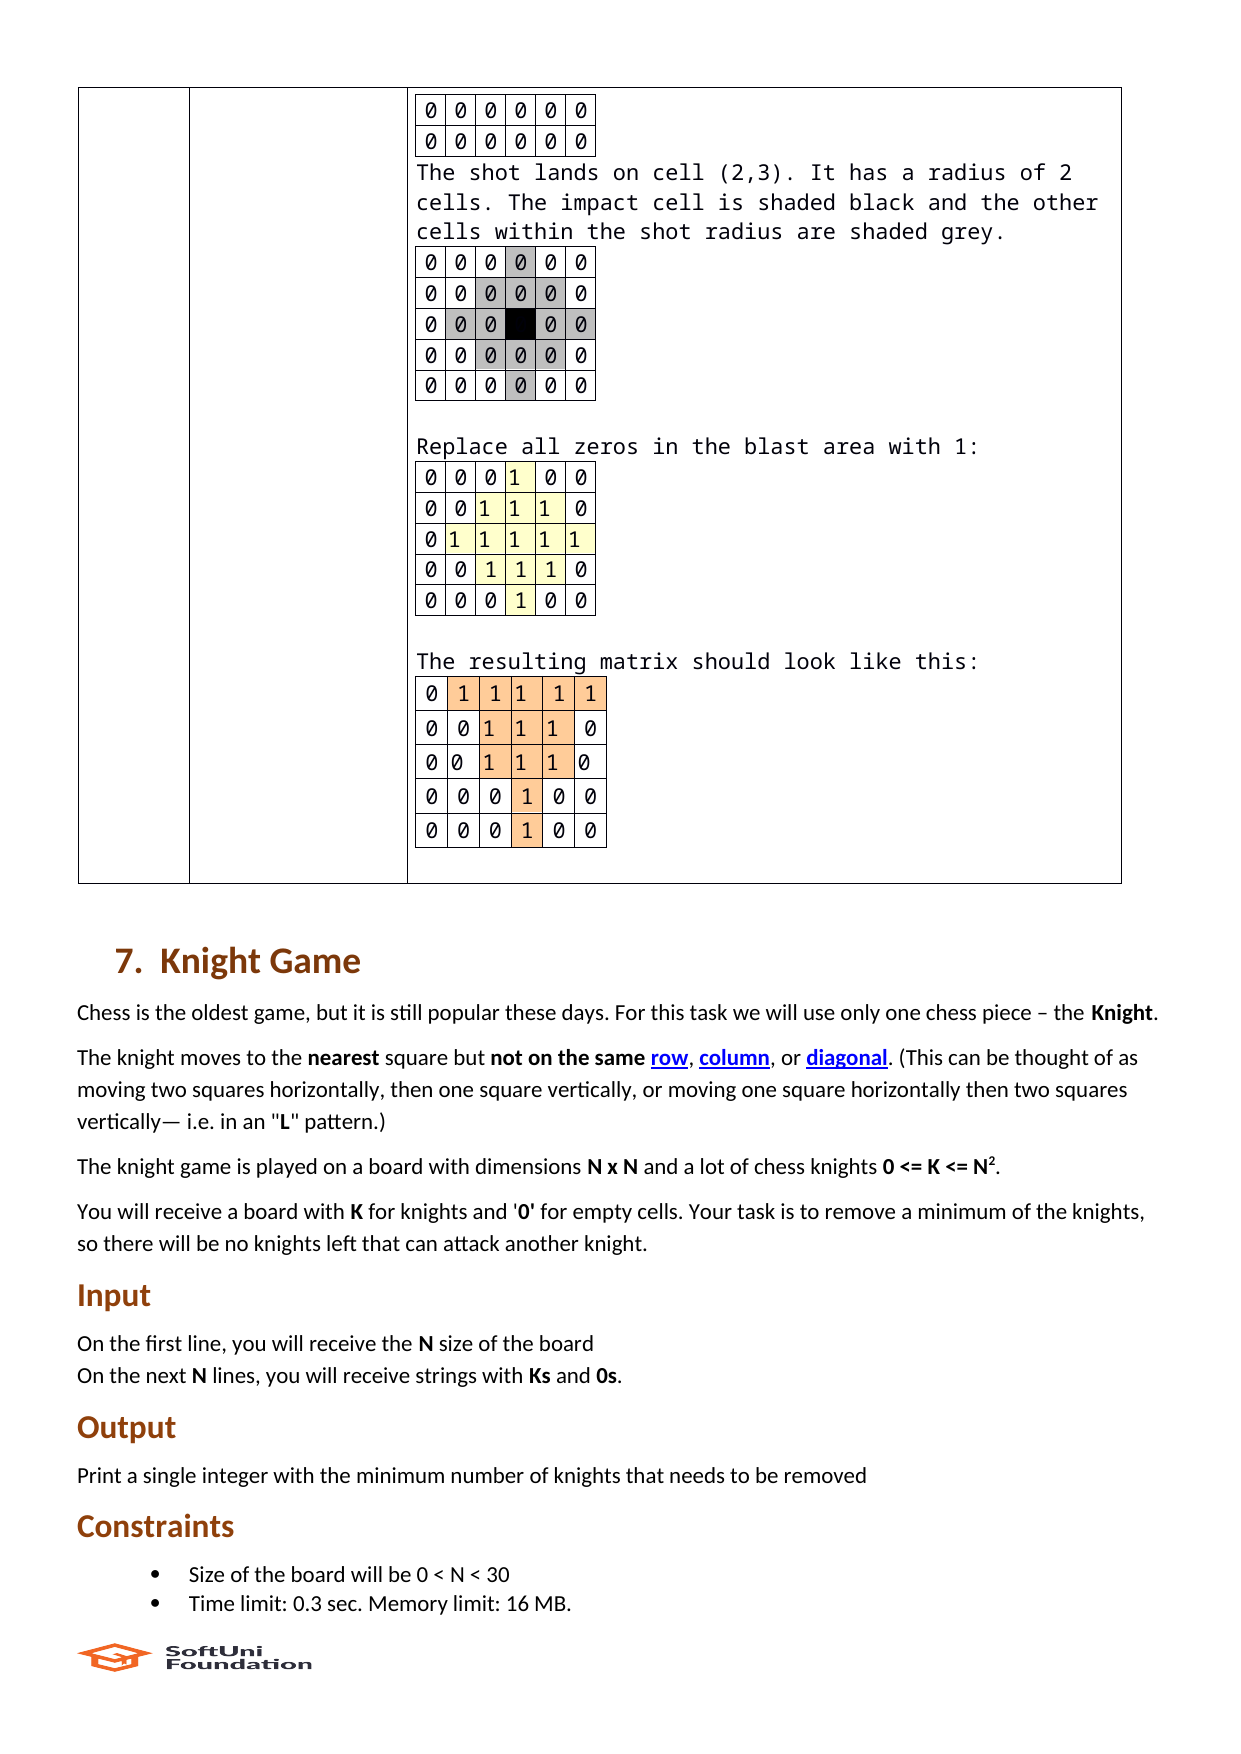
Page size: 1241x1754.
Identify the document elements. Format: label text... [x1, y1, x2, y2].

table_cell 0 [506, 340, 535, 369]
table_cell 0 [448, 711, 479, 744]
table_cell 0 [446, 493, 475, 523]
table_cell 1 [512, 745, 542, 778]
table_header 0 [416, 677, 447, 710]
table_cell 0 [416, 711, 447, 744]
table_cell 0 [476, 126, 505, 156]
table_cell 0 [416, 340, 445, 369]
table_header 1 [448, 677, 479, 710]
table_cell 0 [566, 371, 595, 400]
table_cell 0 [476, 585, 505, 615]
table_cell 0 [446, 371, 475, 400]
table_cell 0 [448, 745, 479, 778]
table_cell 0 [476, 340, 505, 369]
text Chess is the oldest game, but it is still popular these days. For this task we will use only one chess piece – the Knight. [77, 998, 1163, 1026]
table_cell 0 [536, 340, 565, 369]
table_cell [190, 88, 407, 883]
table_cell 1 [536, 555, 565, 584]
table_cell 1 [512, 711, 542, 744]
text The knight game is played on a board with dimensions N x N and a lot of chess knights 0 <= K <= N2. [77, 1152, 1163, 1180]
list Time limit: 0.3 sec. Memory limit: 16 MB. [151, 1589, 1163, 1617]
table_header 0 [416, 247, 445, 277]
table_cell 0 [416, 309, 445, 339]
table_cell 0 [543, 814, 574, 847]
table_cell 1 [476, 493, 505, 523]
table_cell 1 [506, 524, 535, 553]
table_cell 0 [446, 278, 475, 308]
table_cell 0 [543, 779, 574, 812]
table_header 1 [575, 677, 606, 710]
table_header 0 [566, 462, 595, 492]
table_cell 1 [506, 493, 535, 523]
table_header 0 [476, 462, 505, 492]
table_cell 0 [536, 95, 565, 125]
table_cell 1 [480, 745, 511, 778]
table_cell 0 [536, 278, 565, 308]
subtitle Constraints [77, 1506, 1163, 1546]
list Size of the board will be 0 < N < 30 [151, 1561, 1163, 1589]
table_cell 0 [536, 309, 565, 339]
table_cell 0 [575, 745, 606, 778]
table_cell 0 [446, 340, 475, 369]
picture [76, 1643, 312, 1672]
table_cell 0 [480, 814, 511, 847]
table_cell 0 [536, 585, 565, 615]
text The knight moves to the nearest square but not on the same row, column, or diagonal. (This can be thought of as moving two squares horizontally, then one square vertically, or moving one square horizontally then two squares vertically— i.e. in an "L" pattern.) [77, 1043, 1163, 1136]
table_cell 0 [446, 95, 475, 125]
table_cell 0 [416, 524, 445, 553]
table_cell 0 [476, 309, 505, 339]
table_cell 0 [506, 126, 535, 156]
table_cell 1 [512, 814, 542, 847]
table_cell 0 [416, 814, 447, 847]
table_cell 0 [566, 126, 595, 156]
subtitle Input [77, 1274, 1163, 1314]
table_cell 0 [506, 278, 535, 308]
table_cell 0 [506, 309, 535, 339]
table_cell 1 [566, 524, 595, 553]
table_cell 0 [416, 278, 445, 308]
table_cell 0 [416, 555, 445, 584]
table_cell 0 [416, 779, 447, 812]
text On the next N lines, you will receive strings with Ks and 0s. [77, 1361, 1163, 1389]
table_cell 0 [566, 555, 595, 584]
subtitle Knight Game [114, 937, 1163, 983]
table_cell The shot lands on cell (2,3). It has a radius of 2 cells. The impact cell is shaded black and the other cells within the shot radius are shaded grey. Replace all zeros in the blast area with 1: The resulting matrix should look like this: [408, 88, 1121, 883]
table_cell 0 [416, 95, 445, 125]
table_header 0 [536, 247, 565, 277]
table_cell 0 [448, 814, 479, 847]
table_cell 0 [566, 340, 595, 369]
table_cell 1 [480, 711, 511, 744]
table_cell 0 [416, 493, 445, 523]
table_cell 0 [566, 278, 595, 308]
table_cell 1 [543, 745, 574, 778]
table_cell 0 [446, 309, 475, 339]
subtitle Output [77, 1406, 1163, 1446]
table_cell 0 [566, 309, 595, 339]
table_cell 0 [575, 814, 606, 847]
table_cell [79, 88, 189, 883]
table_cell 0 [536, 126, 565, 156]
table_header 0 [416, 462, 445, 492]
table_header 0 [566, 247, 595, 277]
table_cell 0 [575, 779, 606, 812]
table_cell 0 [446, 555, 475, 584]
table_header 1 [480, 677, 511, 710]
table_cell 0 [566, 585, 595, 615]
table_header 1 [543, 677, 574, 710]
table_cell 0 [476, 278, 505, 308]
table_header 0 [446, 462, 475, 492]
table_cell 0 [446, 126, 475, 156]
table_cell 0 [416, 126, 445, 156]
table_cell 1 [476, 555, 505, 584]
table_cell 0 [536, 371, 565, 400]
table_header 0 [536, 462, 565, 492]
table_header 0 [446, 247, 475, 277]
table_cell 0 [506, 95, 535, 125]
text Print a single integer with the minimum number of knights that needs to be removed [77, 1461, 1163, 1489]
table_header 0 [506, 247, 535, 277]
table_cell 0 [416, 371, 445, 400]
table_cell 0 [566, 95, 595, 125]
table_cell 1 [543, 711, 574, 744]
table_cell 0 [448, 779, 479, 812]
table_cell 0 [566, 493, 595, 523]
table_cell 0 [476, 95, 505, 125]
table_cell 1 [446, 524, 475, 553]
table_cell 1 [512, 779, 542, 812]
table_header 1 [512, 677, 542, 710]
text On the first line, you will receive the N size of the board [77, 1329, 1163, 1357]
table_cell 0 [416, 585, 445, 615]
table_cell 0 [446, 585, 475, 615]
table_cell 1 [506, 555, 535, 584]
table_header 0 [476, 247, 505, 277]
text You will receive a board with K for knights and '0' for empty cells. Your task is to remove a minimum of the knights, so there will be no knights left that can attack another knight. [77, 1197, 1163, 1257]
table_cell 0 [480, 779, 511, 812]
table_cell 1 [536, 493, 565, 523]
table_cell 0 [506, 371, 535, 400]
table_cell 0 [575, 711, 606, 744]
table_cell 1 [476, 524, 505, 553]
table_cell 1 [536, 524, 565, 553]
table_cell 0 [416, 745, 447, 778]
table_cell 0 [476, 371, 505, 400]
